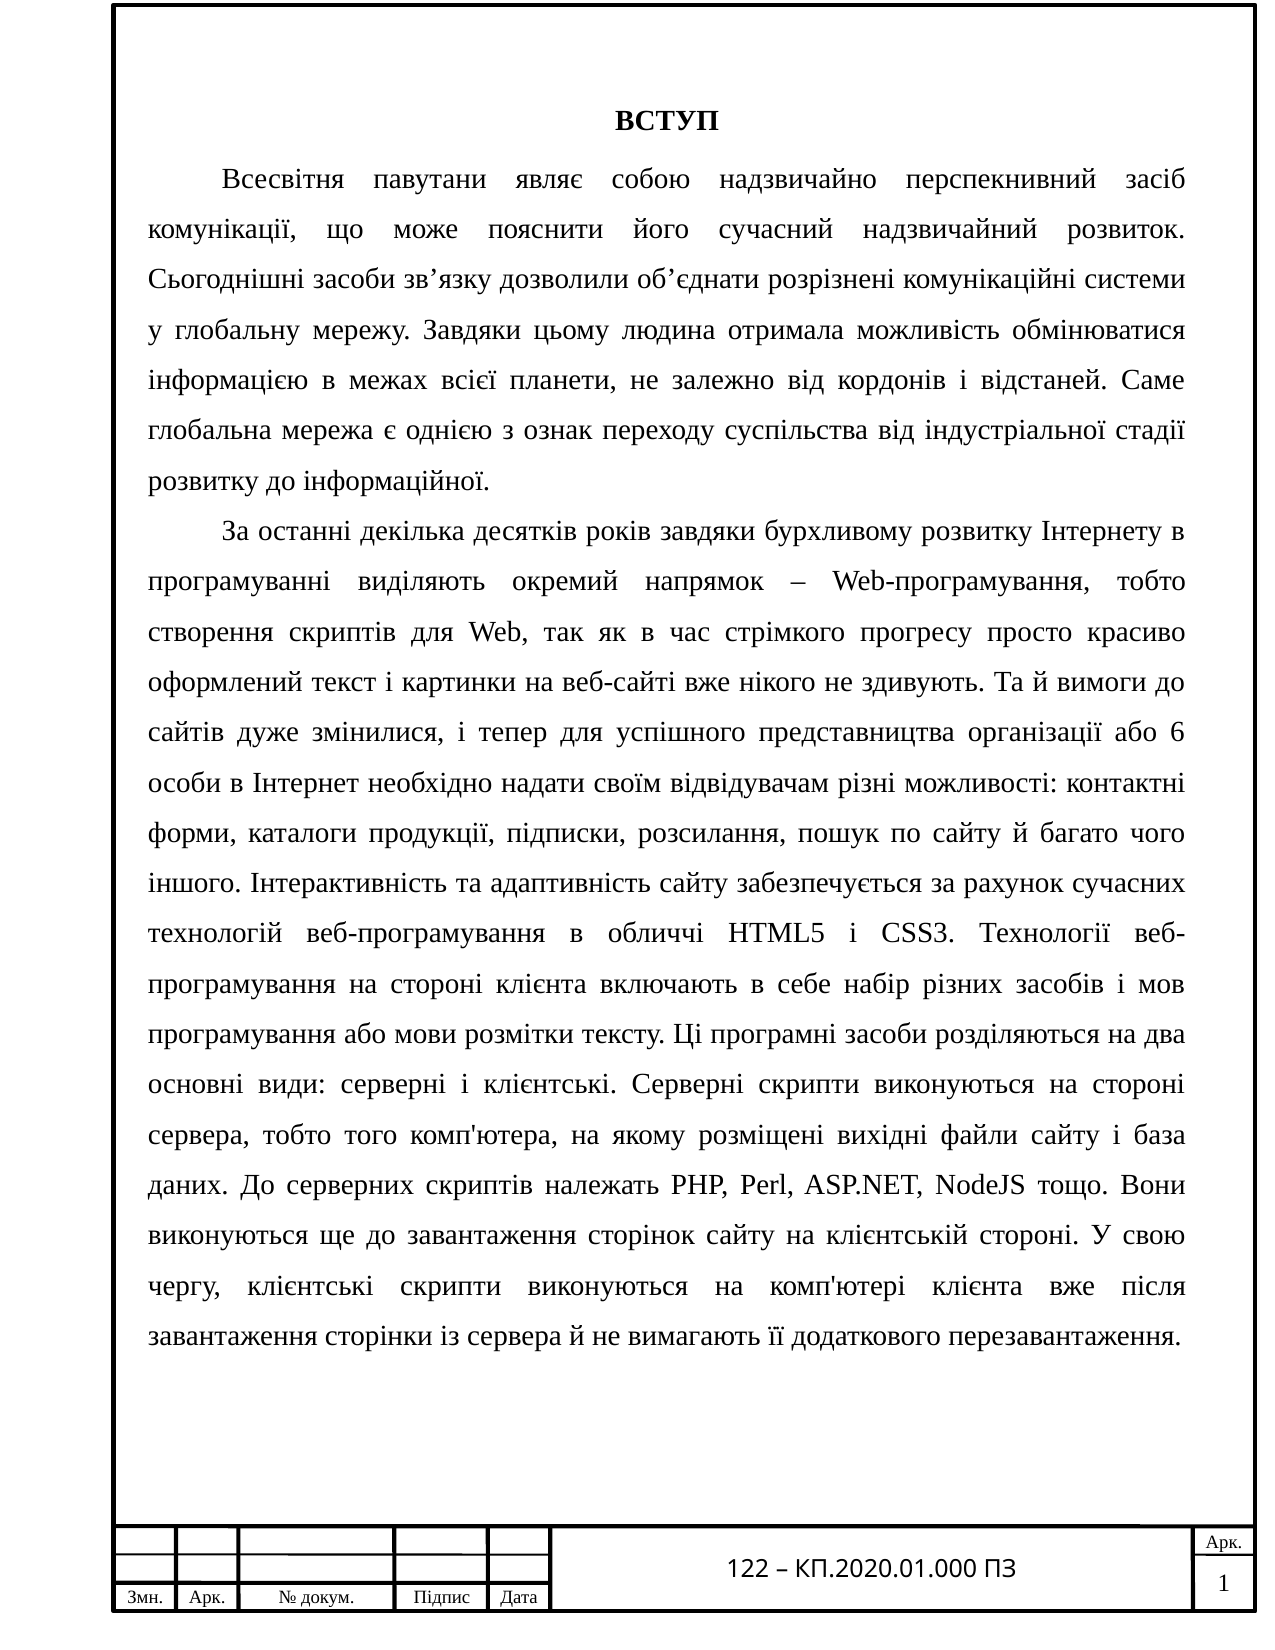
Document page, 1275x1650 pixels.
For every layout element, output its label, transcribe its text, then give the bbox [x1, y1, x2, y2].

text Всесвітня павутани являє собою надзвичайно перспекнивний засіб комунікації, що може пояснити його сучасний надзвичайний розвиток. Сьогоднішні засоби зв’язку дозволили об’єднати розрізнені комунікаційні системи у глобальну мережу. Завдяки цьому людина отримала можливість обмінюватися інформацією в межах всієї планети, не залежно від кордонів і відстаней. Саме глобальна мережа є однією з ознак переходу суспільства від індустріальної стадії розвитку до інформаційної. [148, 161, 1186, 496]
text ВСТУП [148, 103, 1186, 136]
text За останні декілька десятків років завдяки бурхливому розвитку Інтернету в програмуванні виділяють окремий напрямок – Web-програмування, тобто створення скриптів для Web, так як в час стрімкого прогресу просто красиво оформлений текст і картинки на веб-сайті вже нікого не здивують. Та й вимоги до сайтів дуже змінилися, і тепер для успішного представництва організації або 6 особи в Інтернет необхідно надати своїм відвідувачам різні можливості: контактні форми, каталоги продукції, підписки, розсилання, пошук по сайту й багато чого іншого. Інтерактивність та адаптивність сайту забезпечується за рахунок сучасних технологій веб-програмування в обличчі HTML5 і CSS3. Технології веб-програмування на стороні клієнта включають в себе набір різних засобів і мов програмування або мови розмітки тексту. Ці програмні засоби розділяються на два основні види: серверні і клієнтські. Серверні скрипти виконуються на стороні сервера, тобто того комп'ютера, на якому розміщені вихідні файли сайту і база даних. До серверних скриптів належать PHP, Perl, ASP.NET, NodeJS тощо. Вони виконуються ще до завантаження сторінок сайту на клієнтській стороні. У свою чергу, клієнтські скрипти виконуються на комп'ютері клієнта вже після завантаження сторінки із сервера й не вимагають її додаткового перезавантаження. [148, 513, 1186, 1352]
